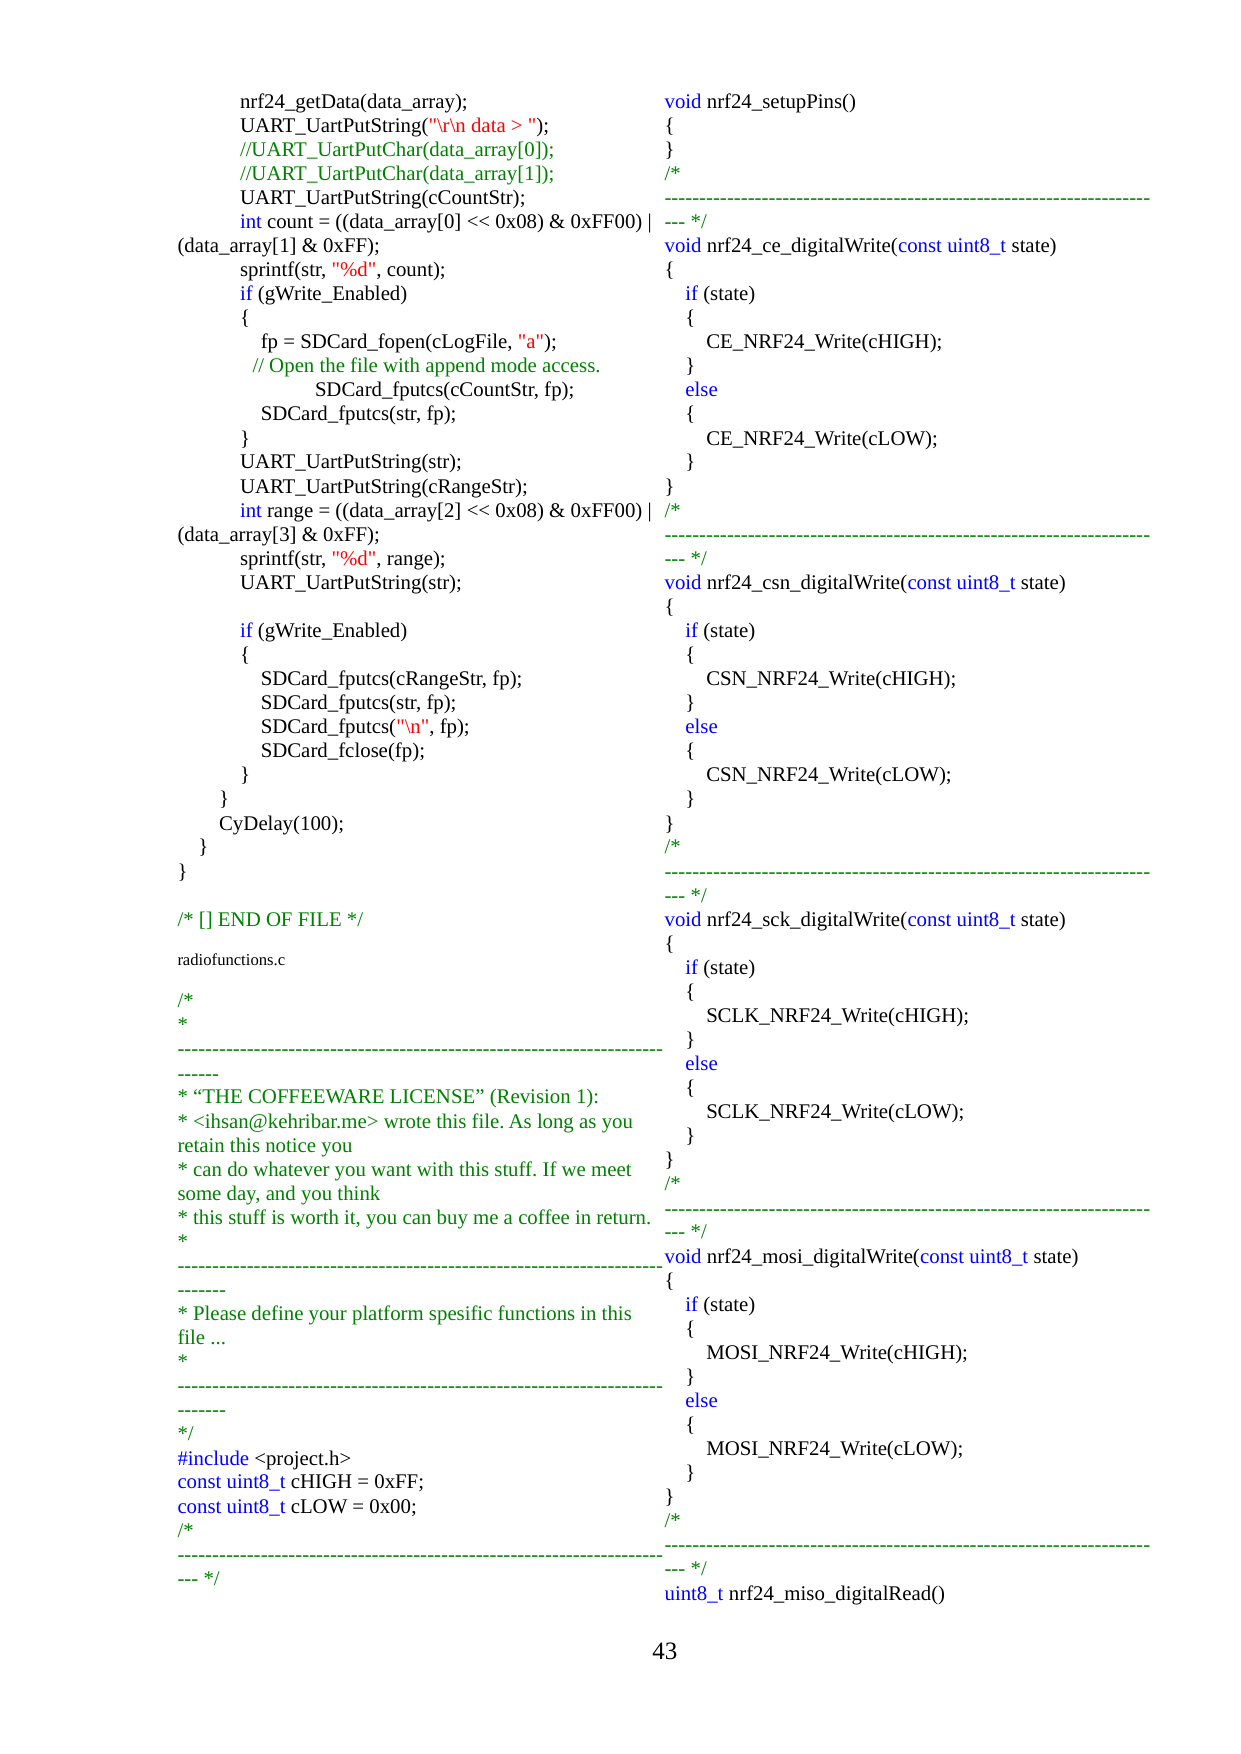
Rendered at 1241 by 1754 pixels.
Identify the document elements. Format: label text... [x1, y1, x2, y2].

text { [664, 979, 1152, 1003]
text SCLK_NRF24_Write(cHIGH); [664, 1003, 1152, 1027]
text CSN_NRF24_Write(cLOW); [664, 762, 1152, 786]
text else [664, 1051, 1152, 1075]
text * can do whatever you want with this stuff. If we meet some day, and you think [177, 1157, 664, 1205]
text CSN_NRF24_Write(cHIGH); [664, 666, 1152, 690]
text if (gWrite_Enabled) [177, 618, 664, 642]
text sprintf(str, "%d", count); [177, 257, 664, 281]
text else [664, 377, 1152, 401]
text } [177, 834, 664, 858]
text { [664, 1316, 1152, 1340]
text nrf24_getData(data_array); [177, 88, 664, 113]
text else [664, 714, 1152, 738]
text /* ------------------------------------------------------------------------- */ [664, 498, 1152, 570]
text SCLK_NRF24_Write(cLOW); [664, 1099, 1152, 1123]
text /* ------------------------------------------------------------------------- */ [664, 1508, 1152, 1580]
text SDCard_fputcs(str, fp); [177, 401, 664, 425]
text * ----------------------------------------------------------------------------- [177, 1349, 664, 1421]
text { [664, 931, 1152, 955]
text } [177, 786, 664, 810]
text /* ------------------------------------------------------------------------- */ [664, 1171, 1152, 1243]
text SDCard_fputcs(str, fp); [177, 690, 664, 714]
text } [664, 353, 1152, 377]
text CE_NRF24_Write(cLOW); [664, 425, 1152, 449]
text /* [177, 988, 664, 1012]
text { [664, 1075, 1152, 1099]
text fp = SDCard_fopen(cLogFile, "a"); // Open the file with append mode access. [177, 329, 664, 377]
text } [177, 858, 664, 883]
text { [664, 1412, 1152, 1436]
text UART_UartPutString(str); [177, 449, 664, 473]
text SDCard_fputcs(cRangeStr, fp); [177, 666, 664, 690]
text #include <project.h> [177, 1445, 664, 1469]
text { [664, 738, 1152, 762]
text if (state) [664, 1292, 1152, 1316]
text { [664, 257, 1152, 281]
text * ---------------------------------------------------------------------------- [177, 1012, 664, 1084]
text void nrf24_setupPins() [664, 88, 1152, 113]
text { [177, 305, 664, 329]
text * this stuff is worth it, you can buy me a coffee in return. [177, 1205, 664, 1229]
text SDCard_fputcs(cCountStr, fp); [177, 377, 664, 401]
text uint8_t nrf24_miso_digitalRead() [664, 1580, 1152, 1604]
text } [664, 1123, 1152, 1147]
text UART_UartPutString(cCountStr); [177, 185, 664, 209]
text MOSI_NRF24_Write(cHIGH); [664, 1340, 1152, 1364]
text int count = ((data_array[0] << 0x08) & 0xFF00) | (data_array[1] & 0xFF); [177, 209, 664, 257]
text void nrf24_sck_digitalWrite(const uint8_t state) [664, 907, 1152, 931]
text } [664, 1364, 1152, 1388]
text /* [] END OF FILE */ [177, 907, 664, 931]
text CyDelay(100); [177, 810, 664, 834]
text } [664, 1027, 1152, 1051]
text //UART_UartPutChar(data_array[1]); [177, 161, 664, 185]
text CE_NRF24_Write(cHIGH); [664, 329, 1152, 353]
text //UART_UartPutChar(data_array[0]); [177, 137, 664, 161]
text MOSI_NRF24_Write(cLOW); [664, 1436, 1152, 1460]
text const uint8_t cHIGH = 0xFF; [177, 1469, 664, 1493]
text int range = ((data_array[2] << 0x08) & 0xFF00) | (data_array[3] & 0xFF); [177, 498, 664, 546]
text { [664, 642, 1152, 666]
text * “THE COFFEEWARE LICENSE” (Revision 1): [177, 1084, 664, 1108]
text */ [177, 1421, 664, 1445]
text /* ------------------------------------------------------------------------- */ [664, 161, 1152, 233]
text void nrf24_ce_digitalWrite(const uint8_t state) [664, 233, 1152, 257]
text { [664, 594, 1152, 618]
text sprintf(str, "%d", range); [177, 546, 664, 570]
text { [664, 401, 1152, 425]
text UART_UartPutString("\r\n data > "); [177, 113, 664, 137]
text UART_UartPutString(cRangeStr); [177, 473, 664, 498]
text if (gWrite_Enabled) [177, 281, 664, 305]
text } [177, 425, 664, 449]
text UART_UartPutString(str); [177, 570, 664, 594]
text * Please define your platform spesific functions in this file ... [177, 1301, 664, 1349]
text * <ihsan@kehribar.me> wrote this file. As long as you retain this notice you [177, 1108, 664, 1157]
text if (state) [664, 281, 1152, 305]
text /* ------------------------------------------------------------------------- */ [177, 1518, 664, 1590]
text if (state) [664, 618, 1152, 642]
text } [664, 137, 1152, 161]
text } [664, 786, 1152, 810]
text void nrf24_csn_digitalWrite(const uint8_t state) [664, 570, 1152, 594]
text const uint8_t cLOW = 0x00; [177, 1493, 664, 1518]
text { [177, 642, 664, 666]
text } [664, 690, 1152, 714]
text if (state) [664, 955, 1152, 979]
text { [664, 305, 1152, 329]
text * ----------------------------------------------------------------------------- [177, 1229, 664, 1301]
text } [664, 1484, 1152, 1508]
text void nrf24_mosi_digitalWrite(const uint8_t state) [664, 1243, 1152, 1268]
text } [664, 1147, 1152, 1171]
text radiofunctions.c [177, 950, 664, 969]
text } [664, 473, 1152, 498]
text { [664, 1268, 1152, 1292]
text } [664, 449, 1152, 473]
text /* ------------------------------------------------------------------------- */ [664, 834, 1152, 907]
text SDCard_fclose(fp); [177, 738, 664, 762]
text { [664, 113, 1152, 137]
text else [664, 1388, 1152, 1412]
text } [177, 762, 664, 786]
text } [664, 1460, 1152, 1484]
text SDCard_fputcs("\n", fp); [177, 714, 664, 738]
text } [664, 810, 1152, 834]
